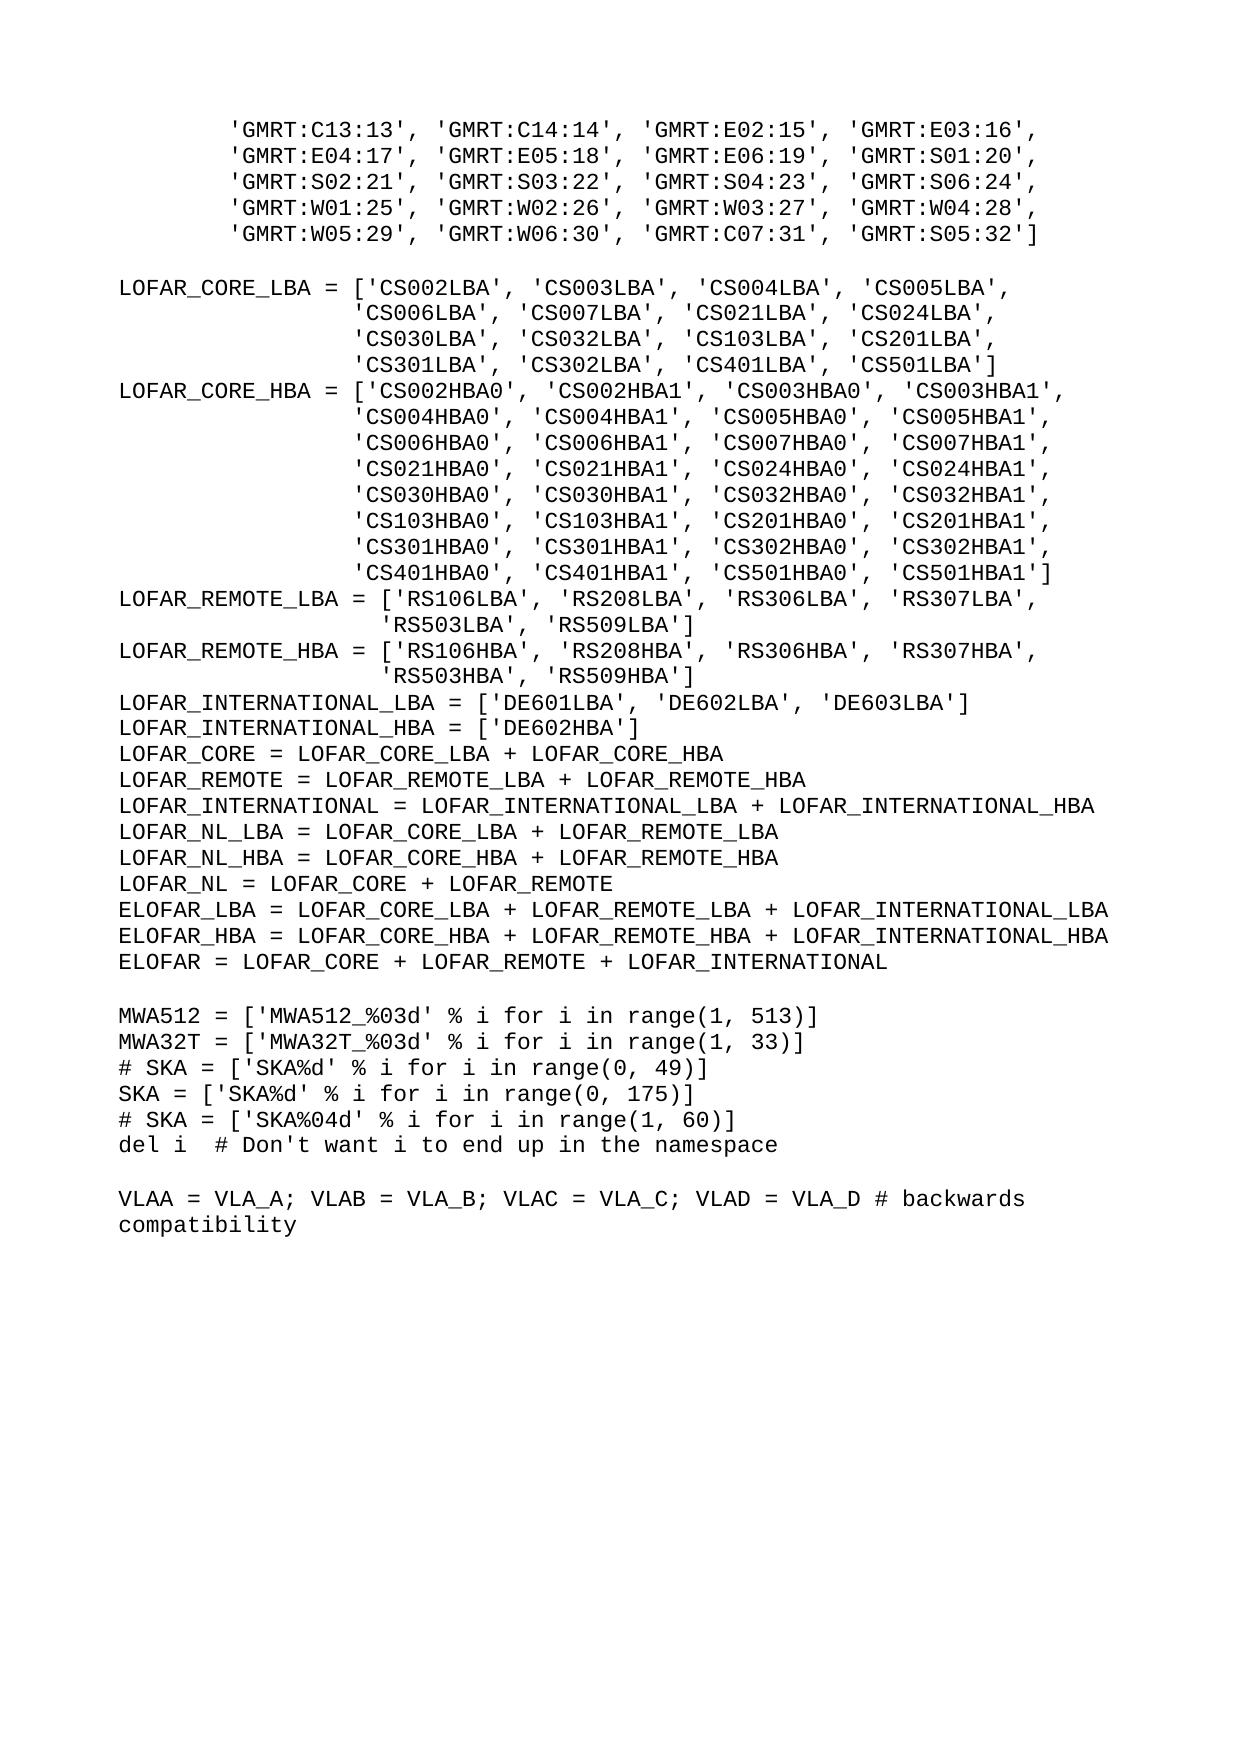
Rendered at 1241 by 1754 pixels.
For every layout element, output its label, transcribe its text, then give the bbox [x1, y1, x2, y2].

text LOFAR_NL_LBA = LOFAR_CORE_LBA + LOFAR_REMOTE_LBA [118, 821, 1122, 846]
text # SKA = ['SKA%d' % i for i in range(0, 49)] [118, 1056, 1122, 1082]
text 'GMRT:W05:29', 'GMRT:W06:30', 'GMRT:C07:31', 'GMRT:S05:32'] [118, 222, 1122, 248]
text ELOFAR = LOFAR_CORE + LOFAR_REMOTE + LOFAR_INTERNATIONAL [118, 950, 1122, 976]
text LOFAR_REMOTE_HBA = ['RS106HBA', 'RS208HBA', 'RS306HBA', 'RS307HBA', [118, 639, 1122, 665]
text 'RS503HBA', 'RS509HBA'] [118, 665, 1122, 691]
text 'CS301LBA', 'CS302LBA', 'CS401LBA', 'CS501LBA'] [118, 354, 1122, 379]
text LOFAR_CORE = LOFAR_CORE_LBA + LOFAR_CORE_HBA [118, 743, 1122, 769]
text 'GMRT:C13:13', 'GMRT:C14:14', 'GMRT:E02:15', 'GMRT:E03:16', [118, 118, 1122, 144]
text MWA32T = ['MWA32T_%03d' % i for i in range(1, 33)] [118, 1030, 1122, 1056]
text LOFAR_CORE_HBA = ['CS002HBA0', 'CS002HBA1', 'CS003HBA0', 'CS003HBA1', [118, 379, 1122, 406]
text 'GMRT:S02:21', 'GMRT:S03:22', 'GMRT:S04:23', 'GMRT:S06:24', [118, 170, 1122, 196]
text LOFAR_INTERNATIONAL_LBA = ['DE601LBA', 'DE602LBA', 'DE603LBA'] [118, 691, 1122, 717]
text 'RS503LBA', 'RS509LBA'] [118, 613, 1122, 639]
text 'CS401HBA0', 'CS401HBA1', 'CS501HBA0', 'CS501HBA1'] [118, 561, 1122, 587]
text 'CS103HBA0', 'CS103HBA1', 'CS201HBA0', 'CS201HBA1', [118, 509, 1122, 535]
text 'CS006LBA', 'CS007LBA', 'CS021LBA', 'CS024LBA', [118, 302, 1122, 328]
text 'CS021HBA0', 'CS021HBA1', 'CS024HBA0', 'CS024HBA1', [118, 457, 1122, 483]
text LOFAR_NL_HBA = LOFAR_CORE_HBA + LOFAR_REMOTE_HBA [118, 846, 1122, 872]
text LOFAR_NL = LOFAR_CORE + LOFAR_REMOTE [118, 872, 1122, 898]
text 'CS301HBA0', 'CS301HBA1', 'CS302HBA0', 'CS302HBA1', [118, 535, 1122, 561]
text 'CS030HBA0', 'CS030HBA1', 'CS032HBA0', 'CS032HBA1', [118, 483, 1122, 509]
text LOFAR_CORE_LBA = ['CS002LBA', 'CS003LBA', 'CS004LBA', 'CS005LBA', [118, 276, 1122, 302]
text 'CS006HBA0', 'CS006HBA1', 'CS007HBA0', 'CS007HBA1', [118, 431, 1122, 457]
text LOFAR_REMOTE = LOFAR_REMOTE_LBA + LOFAR_REMOTE_HBA [118, 769, 1122, 794]
text SKA = ['SKA%d' % i for i in range(0, 175)] [118, 1082, 1122, 1108]
text 'GMRT:E04:17', 'GMRT:E05:18', 'GMRT:E06:19', 'GMRT:S01:20', [118, 144, 1122, 170]
text VLAA = VLA_A; VLAB = VLA_B; VLAC = VLA_C; VLAD = VLA_D # backwards compatibility [118, 1188, 1122, 1240]
text 'GMRT:W01:25', 'GMRT:W02:26', 'GMRT:W03:27', 'GMRT:W04:28', [118, 196, 1122, 222]
text ELOFAR_LBA = LOFAR_CORE_LBA + LOFAR_REMOTE_LBA + LOFAR_INTERNATIONAL_LBA [118, 898, 1122, 924]
text del i # Don't want i to end up in the namespace [118, 1134, 1122, 1160]
text MWA512 = ['MWA512_%03d' % i for i in range(1, 513)] [118, 1004, 1122, 1030]
text LOFAR_INTERNATIONAL = LOFAR_INTERNATIONAL_LBA + LOFAR_INTERNATIONAL_HBA [118, 794, 1122, 821]
text LOFAR_INTERNATIONAL_HBA = ['DE602HBA'] [118, 717, 1122, 743]
text # SKA = ['SKA%04d' % i for i in range(1, 60)] [118, 1108, 1122, 1134]
text LOFAR_REMOTE_LBA = ['RS106LBA', 'RS208LBA', 'RS306LBA', 'RS307LBA', [118, 587, 1122, 613]
text 'CS030LBA', 'CS032LBA', 'CS103LBA', 'CS201LBA', [118, 328, 1122, 354]
text ELOFAR_HBA = LOFAR_CORE_HBA + LOFAR_REMOTE_HBA + LOFAR_INTERNATIONAL_HBA [118, 924, 1122, 950]
text 'CS004HBA0', 'CS004HBA1', 'CS005HBA0', 'CS005HBA1', [118, 406, 1122, 431]
